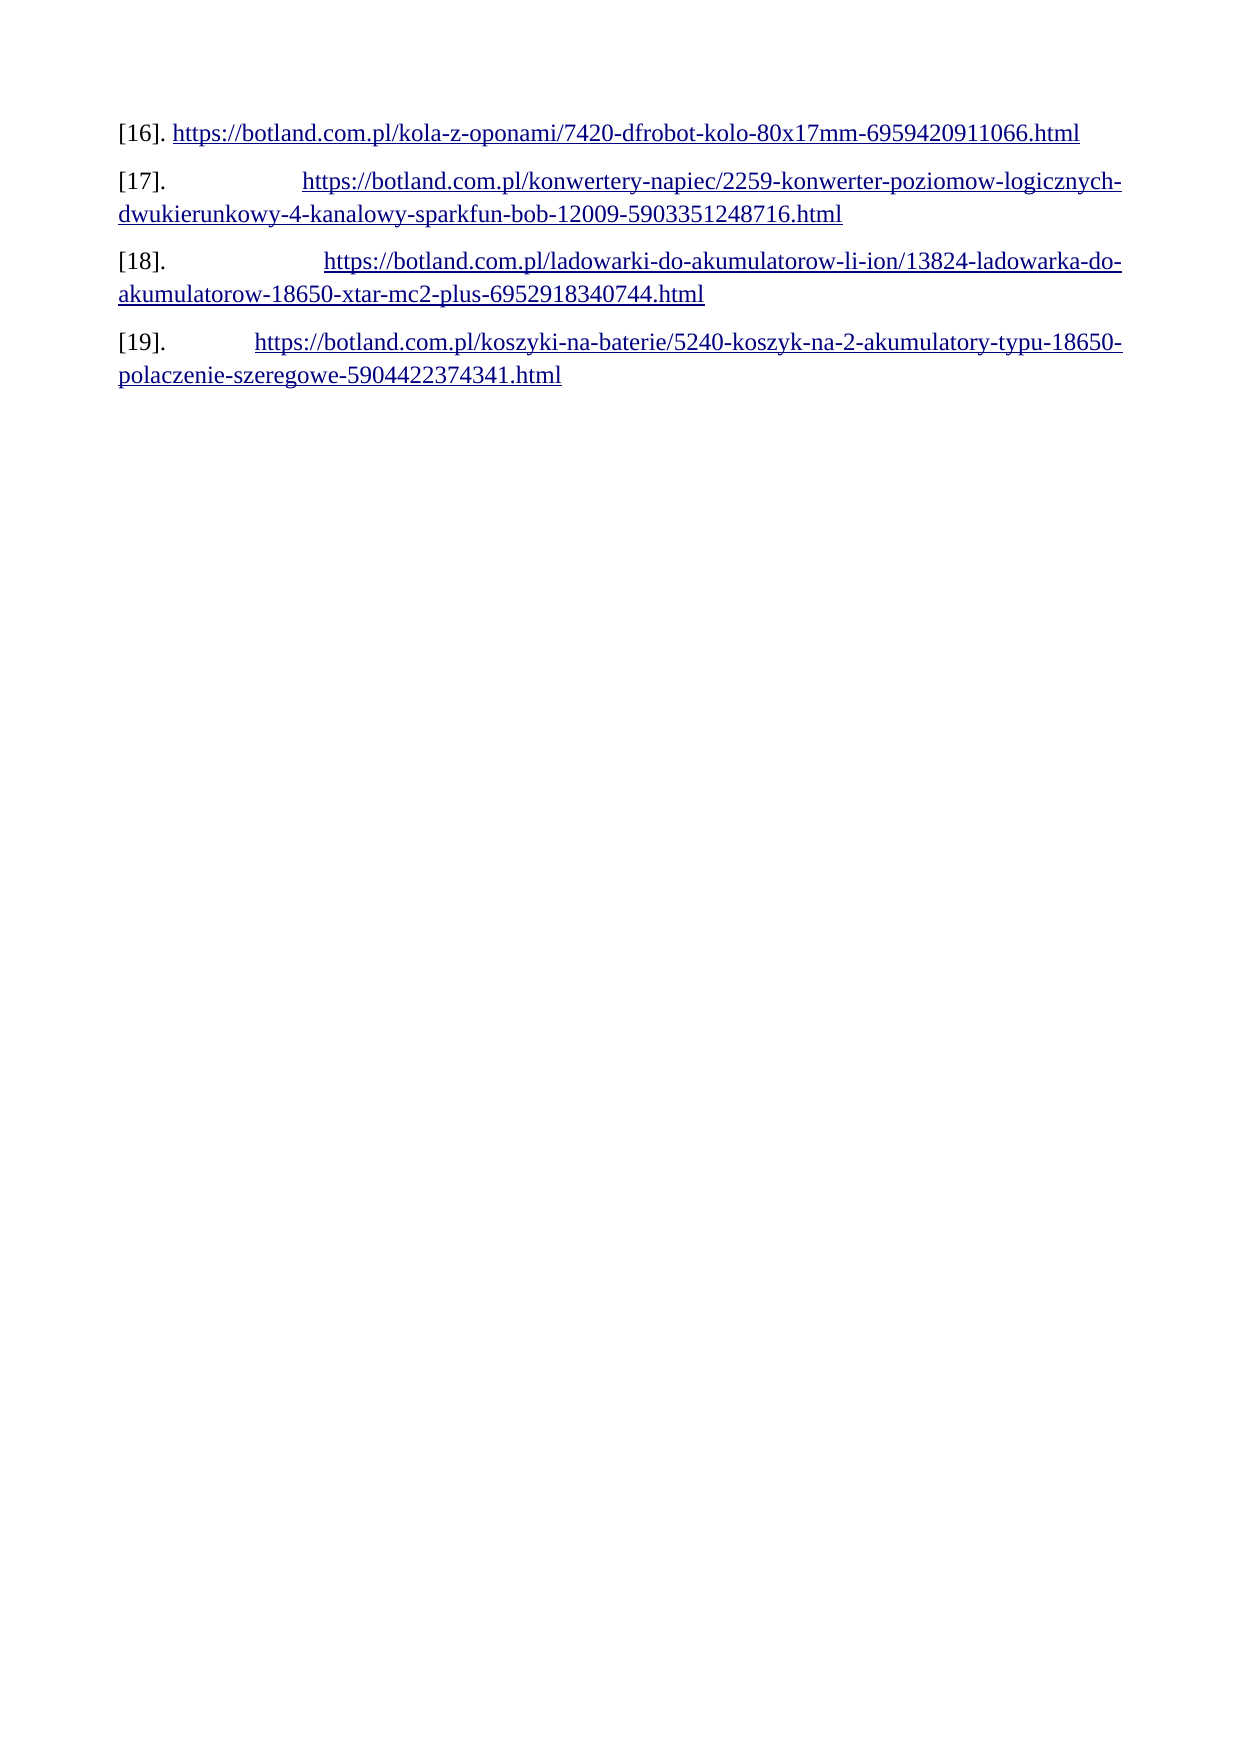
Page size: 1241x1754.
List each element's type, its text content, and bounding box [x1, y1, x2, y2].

text [19]. https://botland.com.pl/koszyki-na-baterie/5240-koszyk-na-2-akumulatory-typu-18650-polaczenie-szeregowe-5904422374341.html [118, 327, 1122, 389]
text [18]. https://botland.com.pl/ladowarki-do-akumulatorow-li-ion/13824-ladowarka-do-akumulatorow-18650-xtar-mc2-plus-6952918340744.html [118, 246, 1122, 308]
text [17]. https://botland.com.pl/konwertery-napiec/2259-konwerter-poziomow-logicznych-dwukierunkowy-4-kanalowy-sparkfun-bob-12009-5903351248716.html [118, 166, 1122, 227]
text [16]. https://botland.com.pl/kola-z-oponami/7420-dfrobot-kolo-80x17mm-6959420911066.html [118, 118, 1122, 147]
